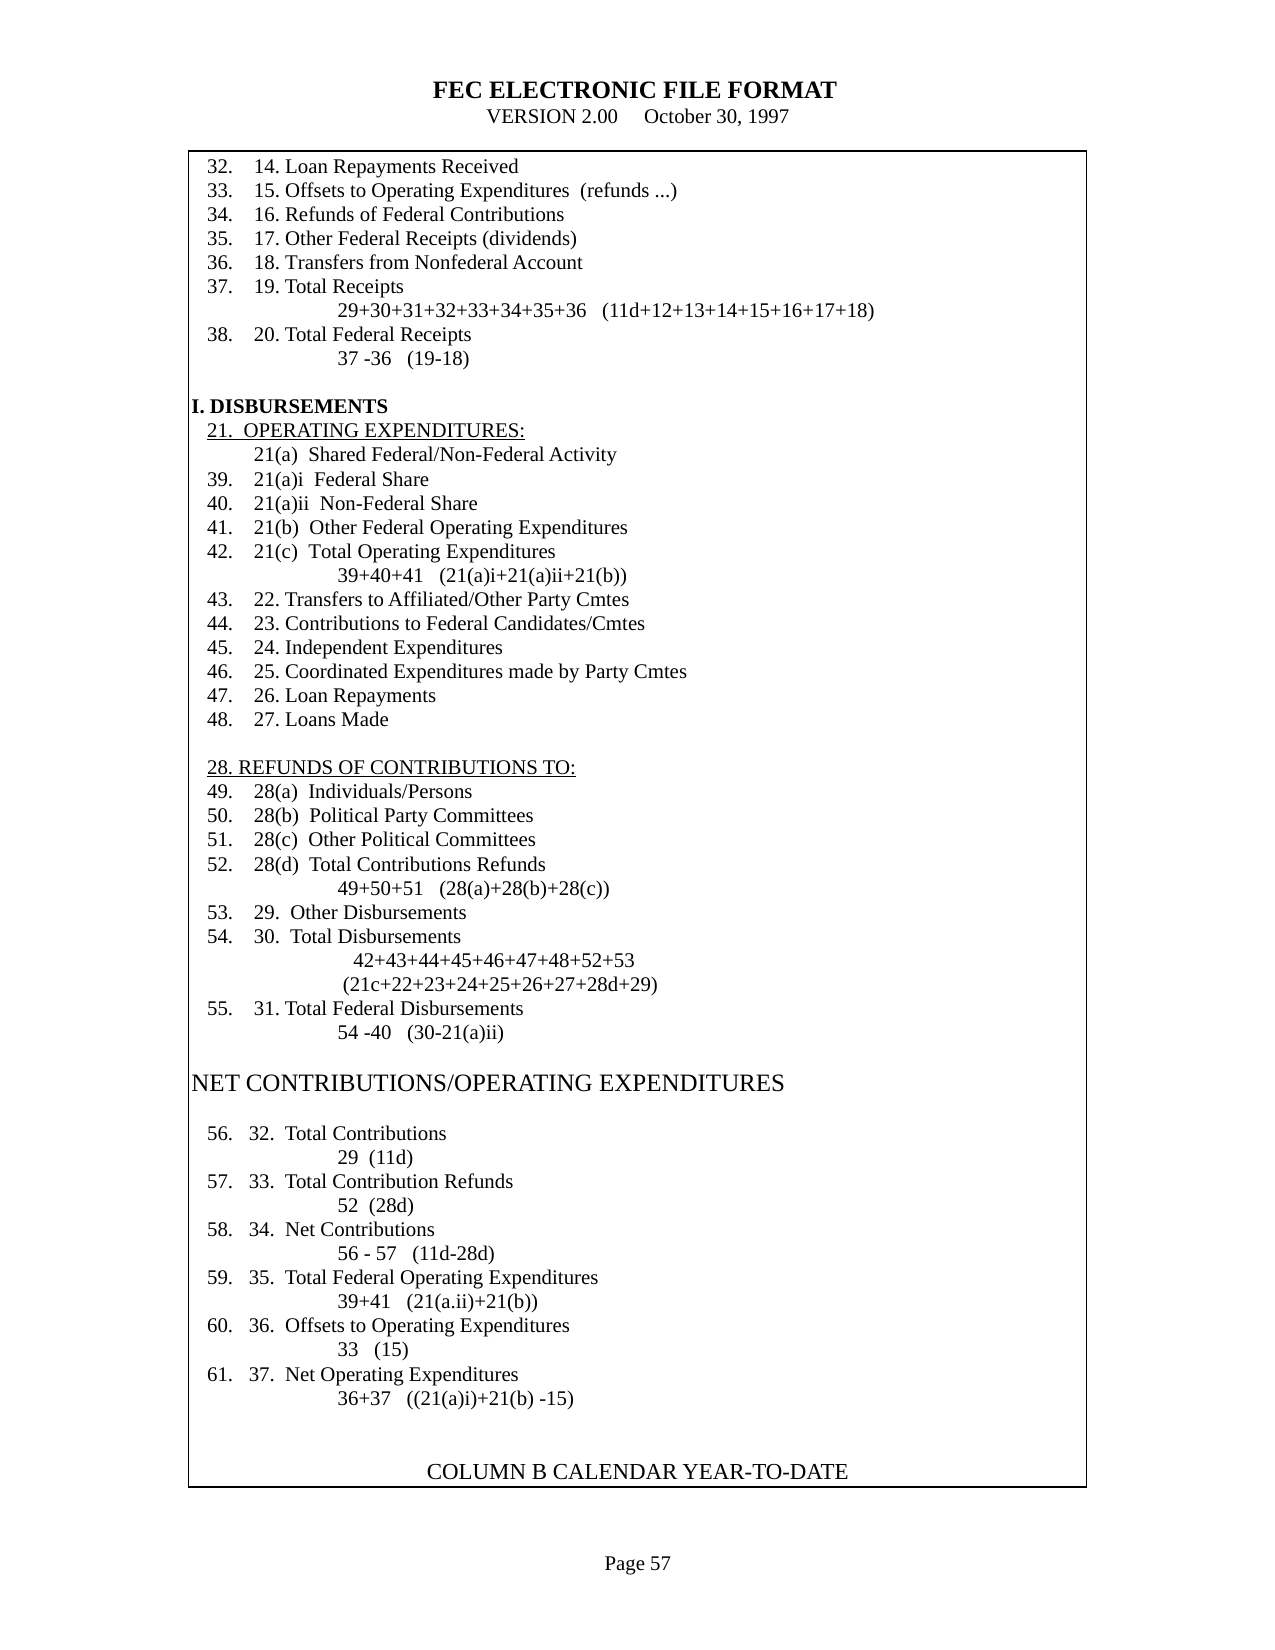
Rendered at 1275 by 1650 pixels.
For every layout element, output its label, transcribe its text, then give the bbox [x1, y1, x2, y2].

text 57. 33. Total Contribution Refunds [189, 1165, 1086, 1189]
text 56 - 57 (11d-28d) [189, 1237, 1086, 1262]
text COLUMN B CALENDAR YEAR-TO-DATE [189, 1454, 1086, 1486]
text 53. 29. Other disbursements [189, 896, 1086, 920]
text 32. 14. loan repayments received [189, 152, 1086, 174]
text 52. 28(d) Total contributions refunds [189, 848, 1086, 872]
text 60. 36. Offsets to operating Expenditures [189, 1310, 1086, 1334]
text 40. 21(a)ii non-federal share [189, 487, 1086, 511]
text 36. 18. transfers from Nonfederal Account [189, 246, 1086, 270]
text (21c+22+23+24+25+26+27+28d+29) [189, 968, 1086, 992]
text 52 (28d) [189, 1189, 1086, 1213]
text 36+37 ((21(a)i)+21(b) -15) [189, 1382, 1086, 1409]
text 41. 21(b) other Federal operating expenditures [189, 511, 1086, 535]
text NET CONTRIBUTIONS/OPERATING EXPENDITURES [189, 1064, 1086, 1097]
text 35. 17. Other Federal Receipts (dividends) [189, 222, 1086, 246]
text 34. 16. Refunds of Federal contributions [189, 198, 1086, 222]
text 48. 27. Loans Made [189, 703, 1086, 731]
text 45. 24. Independent expenditures [189, 631, 1086, 655]
text 33. 15. offsets to Operating Expenditures (refunds ...) [189, 174, 1086, 198]
text 54. 30. Total disbursements [189, 920, 1086, 944]
text 59. 35. Total Federal Operating Expenditures [189, 1262, 1086, 1286]
text 39+40+41 (21(a)i+21(a)ii+21(b)) [189, 559, 1086, 583]
text 42+43+44+45+46+47+48+52+53 [189, 944, 1086, 968]
text I. DISBURSEMENTS [189, 391, 1086, 415]
text 49. 28(a) Individuals/Persons [189, 776, 1086, 800]
text 55. 31. Total Federal Disbursements [189, 992, 1086, 1016]
text 37. 19. Total Receipts [189, 270, 1086, 294]
text 39. 21(a)i Federal Share [189, 463, 1086, 487]
text 50. 28(b) Political Party Committees [189, 800, 1086, 824]
text 39+41 (21(a.ii)+21(b)) [189, 1286, 1086, 1310]
text 21. OPERATING EXPENDITURES: [189, 415, 1086, 439]
text 49+50+51 (28(a)+28(b)+28(c)) [189, 872, 1086, 896]
text 29 (11d) [189, 1141, 1086, 1165]
text 42. 21(c) total operating expenditures [189, 535, 1086, 559]
text 29+30+31+32+33+34+35+36 (11d+12+13+14+15+16+17+18) [189, 294, 1086, 318]
text 51. 28(c) Other Political Committees [189, 824, 1086, 848]
text 28. REFUNDS OF cONTRIBUTIONS TO: [189, 752, 1086, 776]
text 58. 34. Net Contributions [189, 1213, 1086, 1237]
text 61. 37. Net operating Expenditures [189, 1358, 1086, 1382]
text 46. 25. Coordinated Expenditures made by party Cmtes [189, 655, 1086, 679]
text 37 -36 (19-18) [189, 342, 1086, 370]
text 43. 22. Transfers to Affiliated/Other Party Cmtes [189, 583, 1086, 607]
text 44. 23. Contributions to Federal Candidates/Cmtes [189, 607, 1086, 631]
text 21(a) shared federal/non-Federal Activity [189, 439, 1086, 463]
text 56. 32. Total contributions [189, 1117, 1086, 1141]
text 47. 26. Loan repayments [189, 679, 1086, 703]
text 33 (15) [189, 1334, 1086, 1358]
text 54 -40 (30-21(a)ii) [189, 1016, 1086, 1044]
text 38. 20. Total Federal Receipts [189, 318, 1086, 342]
